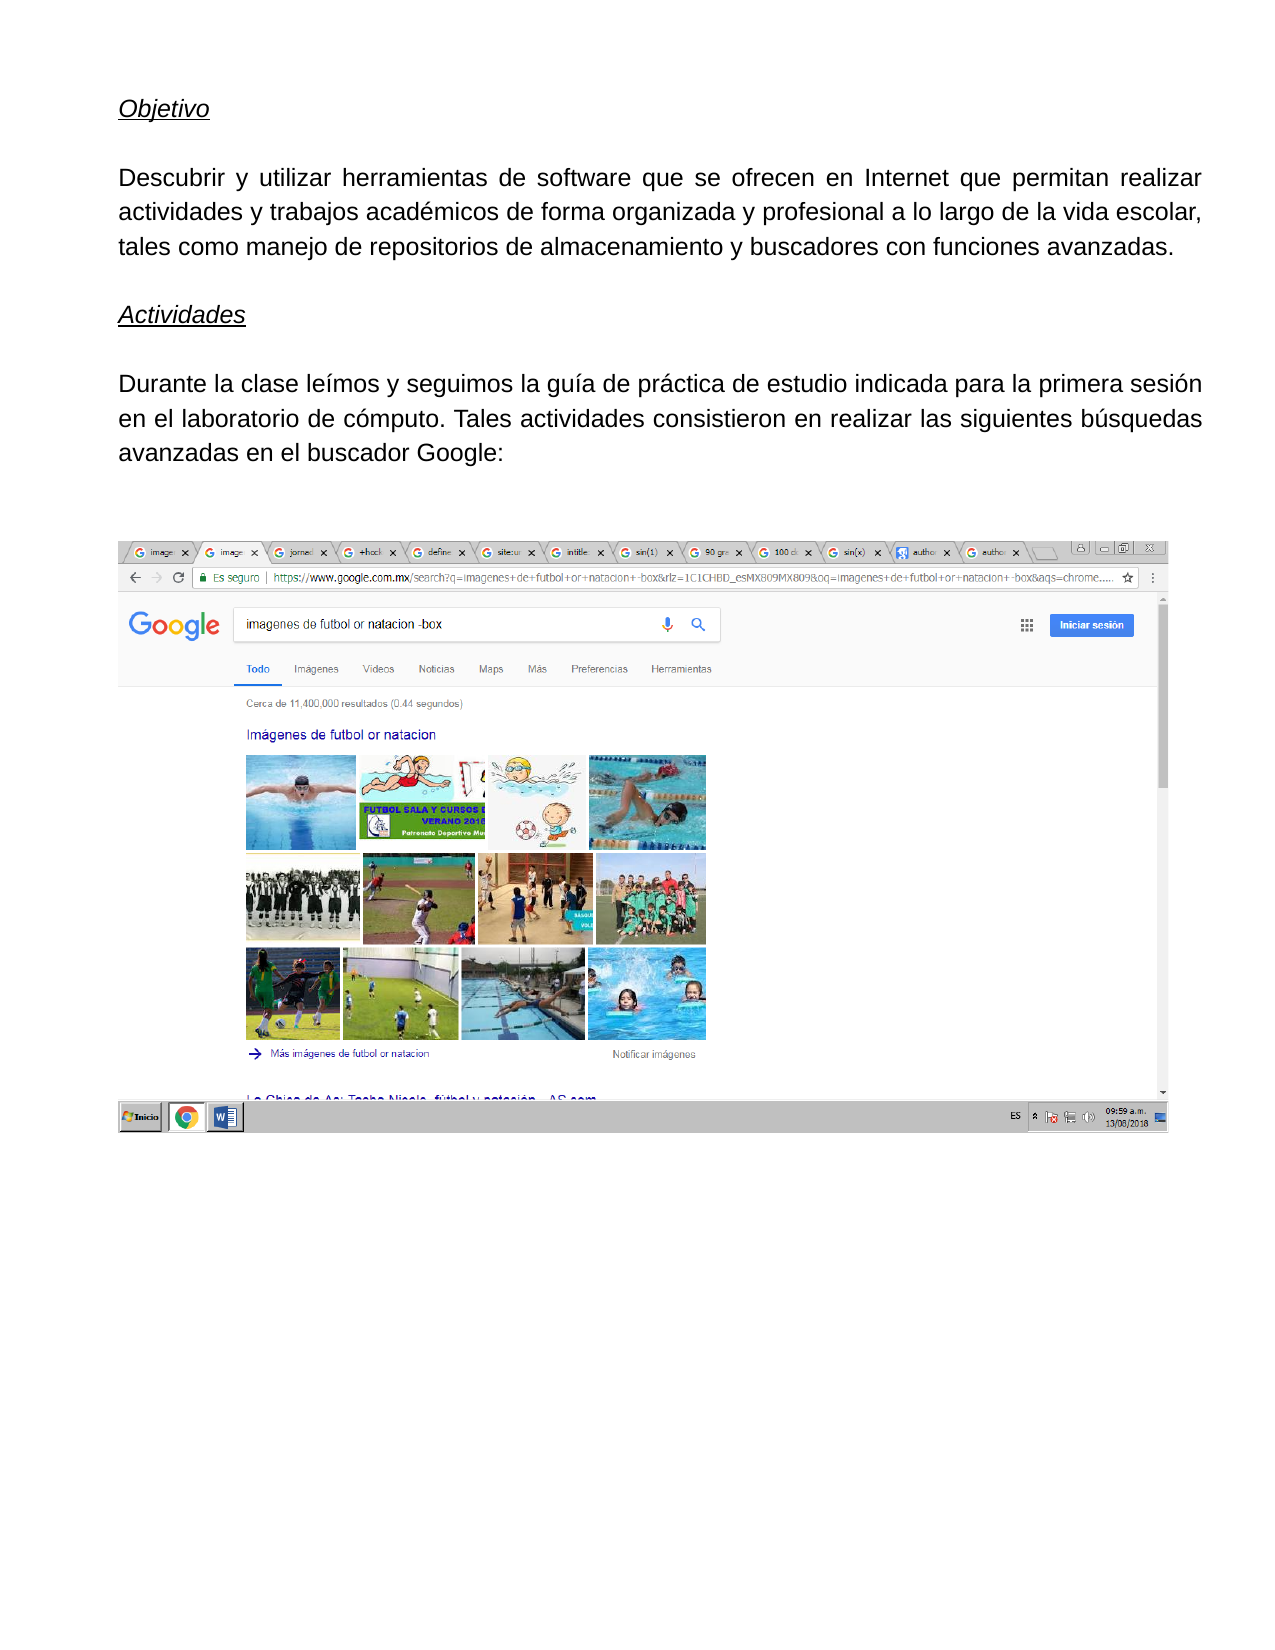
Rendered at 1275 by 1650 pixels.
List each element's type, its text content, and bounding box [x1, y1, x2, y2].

text Actividades [118, 301, 1205, 329]
text Objetivo [118, 94, 1205, 122]
text Descubrir y utilizar herramientas de software que se ofrecen en Internet que permitan realizar actividades y trabajos académicos de forma organizada y profesional a lo largo de la vida escolar, tales como manejo de repositorios de almacenamiento y buscadores con funciones avanzadas. [118, 163, 1205, 260]
text Durante la clase leímos y seguimos la guía de práctica de estudio indicada para la primera sesión en el laboratorio de cómputo. Tales actividades consistieron en realizar las siguientes búsquedas avanzadas en el buscador Google: [118, 369, 1205, 467]
